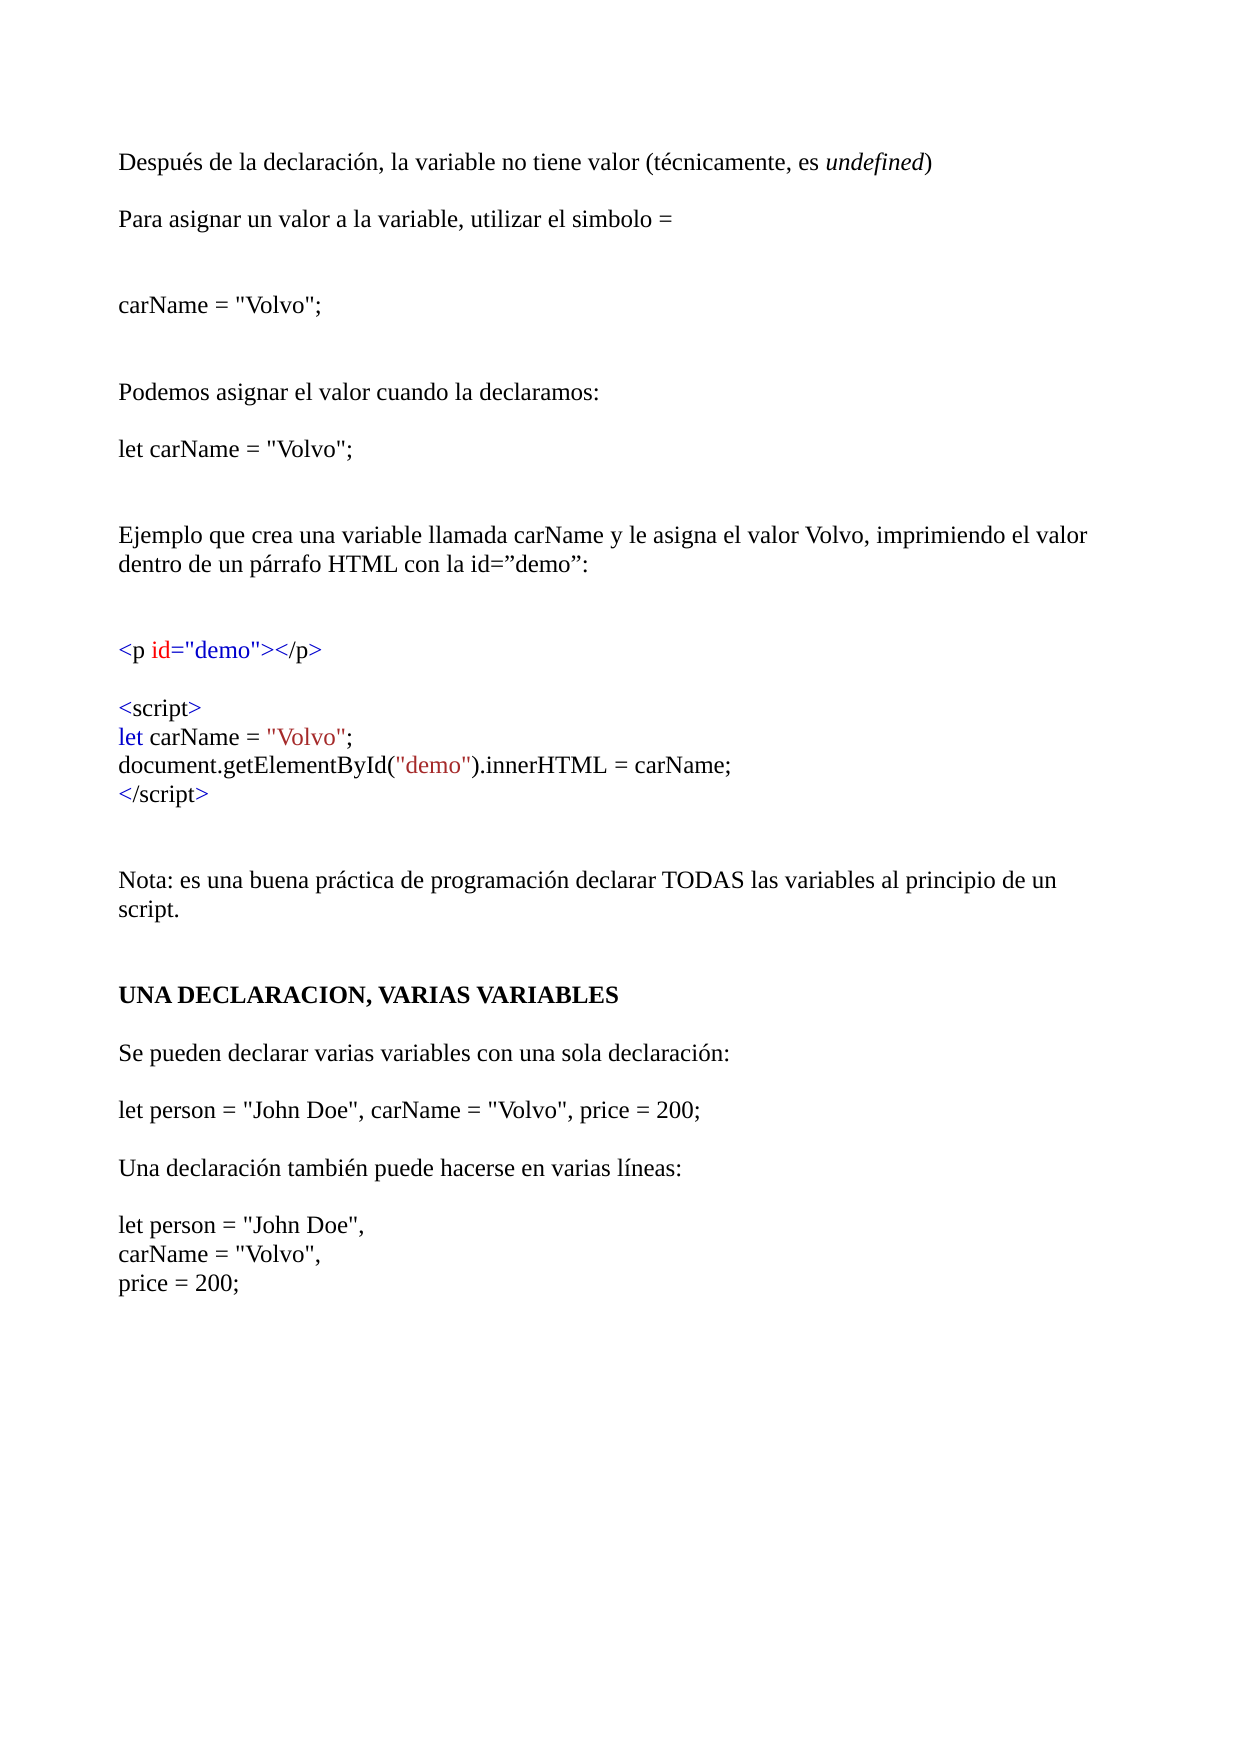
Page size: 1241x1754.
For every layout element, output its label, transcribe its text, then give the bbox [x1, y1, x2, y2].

text carName = "Volvo"; [118, 291, 1122, 319]
text Se pueden declarar varias variables con una sola declaración: [118, 1038, 1122, 1067]
text Podemos asignar el valor cuando la declaramos: [118, 377, 1122, 406]
text let carName = "Volvo"; [118, 434, 1122, 463]
text Nota: es una buena práctica de programación declarar TODAS las variables al principio de un script. [118, 866, 1122, 923]
text Una declaración también puede hacerse en varias líneas: let person = "John Doe", carName = "Volvo", price = 200; [118, 1153, 1122, 1297]
text Después de la declaración, la variable no tiene valor (técnicamente, es undefined) [118, 147, 1122, 176]
text let person = "John Doe", carName = "Volvo", price = 200; [118, 1096, 1122, 1124]
text UNA DECLARACION, VARIAS VARIABLES [118, 981, 1122, 1009]
text Ejemplo que crea una variable llamada carName y le asigna el valor Volvo, imprimiendo el valor dentro de un párrafo HTML con la id=”demo”: [118, 521, 1122, 578]
text Para asignar un valor a la variable, utilizar el simbolo = [118, 204, 1122, 262]
text <p id="demo"></p> <script> let carName = "Volvo"; document.getElementById("demo").innerHTML = carName; </script> [118, 636, 1122, 808]
